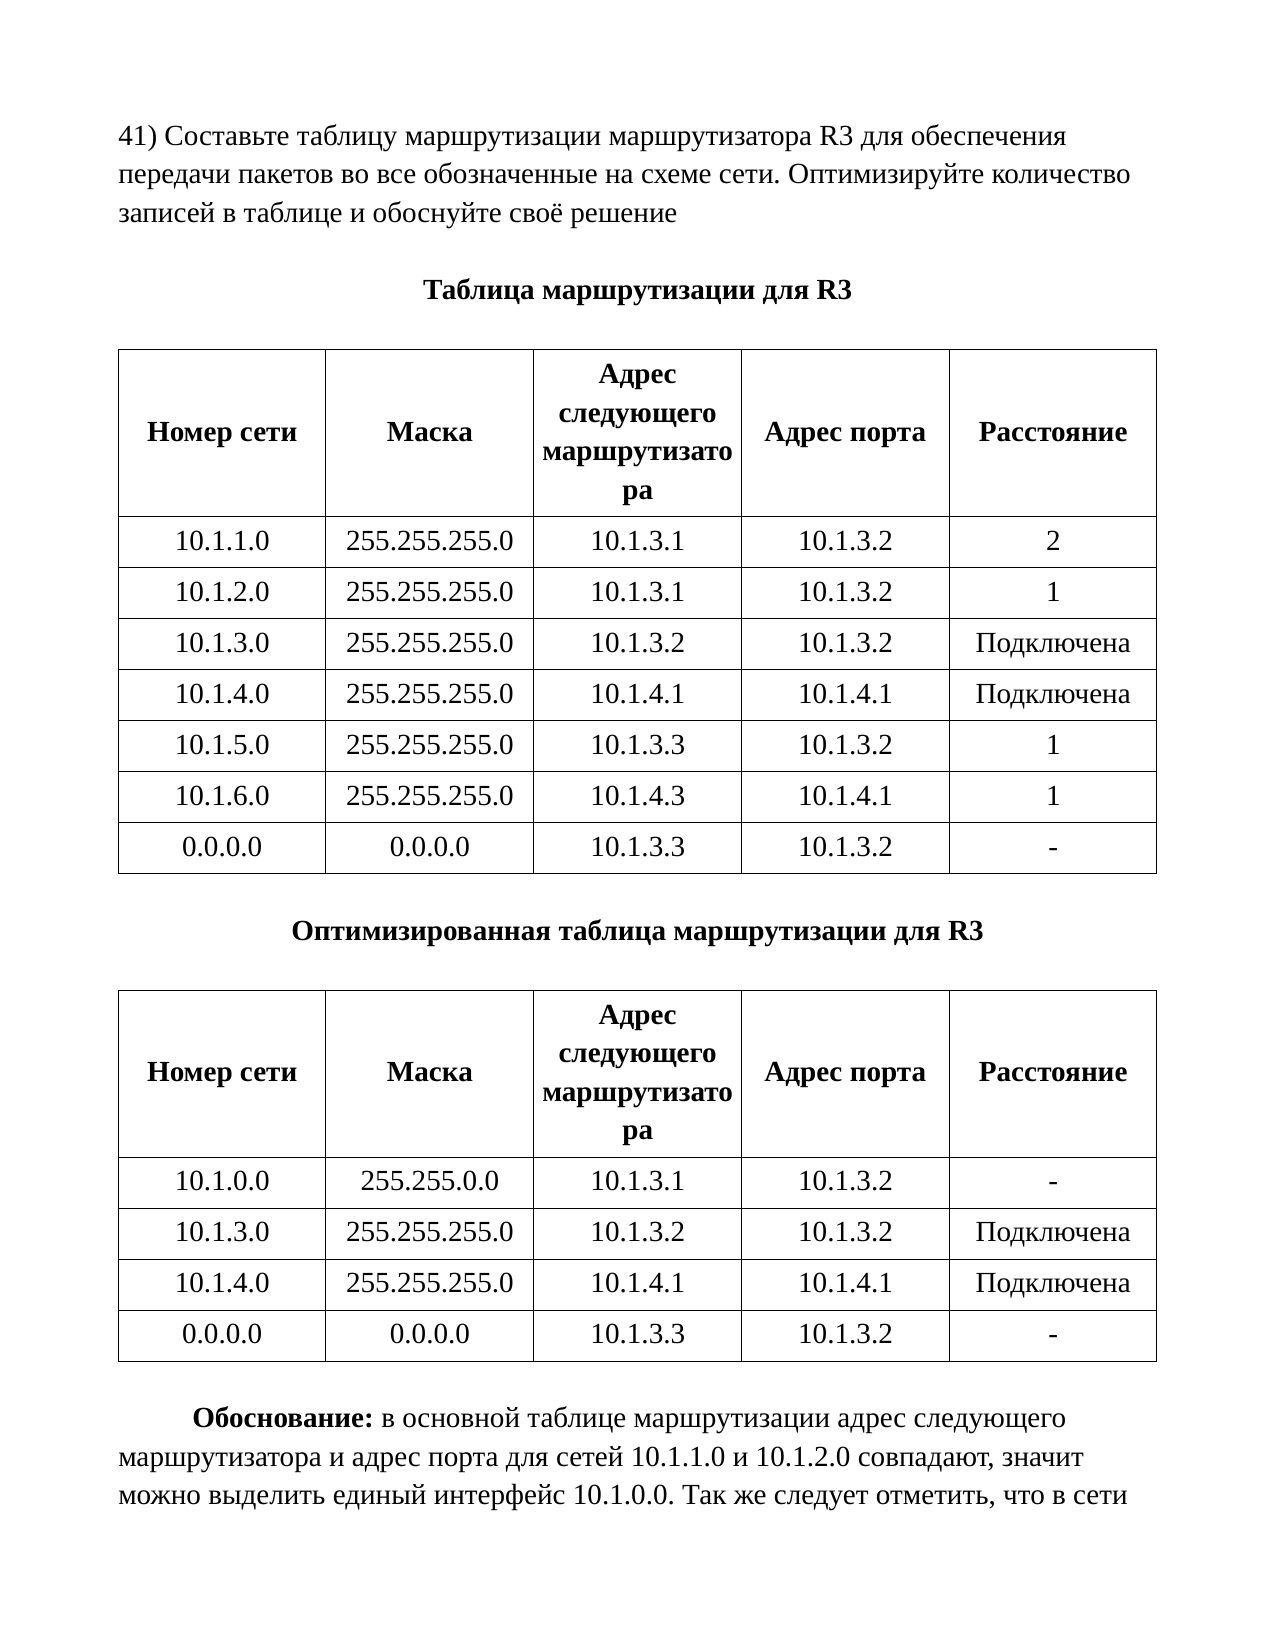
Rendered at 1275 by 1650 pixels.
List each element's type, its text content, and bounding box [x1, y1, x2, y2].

table_cell Подключена [950, 619, 1156, 669]
table_header Расстояние [950, 350, 1156, 516]
table_cell 10.1.6.0 [119, 772, 325, 822]
table_cell 10.1.3.2 [742, 823, 949, 873]
table_cell 1 [950, 772, 1156, 822]
table_cell 255.255.255.0 [326, 619, 533, 669]
table_cell 0.0.0.0 [119, 1311, 325, 1361]
table_cell 10.1.4.1 [534, 1260, 741, 1310]
table_cell 10.1.3.2 [742, 1209, 949, 1259]
text Таблица маршрутизации для R3 [118, 272, 1157, 306]
table_cell 10.1.3.1 [534, 568, 741, 618]
table_cell 1 [950, 568, 1156, 618]
table_cell - [950, 823, 1156, 873]
table_header Расстояние [950, 991, 1156, 1157]
table_header Адрес порта [742, 350, 949, 516]
table_cell 10.1.3.0 [119, 619, 325, 669]
table_cell 10.1.3.2 [742, 1311, 949, 1361]
text Обоснование: в основной таблице маршрутизации адрес следующего маршрутизатора и адрес порта для сетей 10.1.1.0 и 10.1.2.0 совпадают, значит можно выделить единый интерфейс 10.1.0.0. Так же следует отметить, что в сети [118, 1400, 1157, 1511]
table_cell 10.1.3.2 [742, 1158, 949, 1208]
table_cell Подключена [950, 1260, 1156, 1310]
table_cell 255.255.255.0 [326, 568, 533, 618]
table_cell 10.1.3.2 [742, 517, 949, 567]
table_cell 10.1.4.0 [119, 1260, 325, 1310]
table_cell 0.0.0.0 [119, 823, 325, 873]
table_cell 10.1.4.3 [534, 772, 741, 822]
table_cell 255.255.0.0 [326, 1158, 533, 1208]
table_cell 1 [950, 721, 1156, 771]
table_cell 10.1.3.2 [742, 568, 949, 618]
table_cell 10.1.1.0 [119, 517, 325, 567]
table_cell 10.1.3.2 [742, 721, 949, 771]
table_cell 10.1.0.0 [119, 1158, 325, 1208]
table_cell 255.255.255.0 [326, 1260, 533, 1310]
table_cell 10.1.4.0 [119, 670, 325, 720]
table_cell 10.1.4.1 [742, 772, 949, 822]
table_cell 10.1.4.1 [534, 670, 741, 720]
table_cell 10.1.4.1 [742, 1260, 949, 1310]
table_cell 10.1.3.3 [534, 1311, 741, 1361]
table_header Номер сети [119, 350, 325, 516]
table_cell - [950, 1311, 1156, 1361]
text Оптимизированная таблица маршрутизации для R3 [118, 913, 1157, 946]
table_cell 10.1.3.1 [534, 517, 741, 567]
table_cell 10.1.3.2 [742, 619, 949, 669]
table_header Адрес следующего маршрутизатора [534, 350, 741, 516]
table_cell 0.0.0.0 [326, 1311, 533, 1361]
table_cell 10.1.3.2 [534, 619, 741, 669]
table_cell 10.1.3.1 [534, 1158, 741, 1208]
text 41) Cоставьте таблицу маршрутизации маршрутизатора R3 для обеспечения передачи пакетов во все обозначенные на схеме сети. Оптимизируйте количество записей в таблице и обоснуйте своё решение [118, 118, 1157, 229]
table_cell 255.255.255.0 [326, 1209, 533, 1259]
table_header Маска [326, 991, 533, 1157]
table_cell 10.1.3.3 [534, 823, 741, 873]
table_cell 255.255.255.0 [326, 772, 533, 822]
table_cell 10.1.3.2 [534, 1209, 741, 1259]
table_header Маска [326, 350, 533, 516]
table_cell 0.0.0.0 [326, 823, 533, 873]
table_cell 2 [950, 517, 1156, 567]
table_cell - [950, 1158, 1156, 1208]
table_cell 10.1.3.0 [119, 1209, 325, 1259]
table_cell 10.1.4.1 [742, 670, 949, 720]
table_cell 10.1.2.0 [119, 568, 325, 618]
table_cell Подключена [950, 1209, 1156, 1259]
table_header Адрес порта [742, 991, 949, 1157]
table_cell 10.1.5.0 [119, 721, 325, 771]
table_cell 255.255.255.0 [326, 670, 533, 720]
table_cell 255.255.255.0 [326, 721, 533, 771]
table_cell 10.1.3.3 [534, 721, 741, 771]
table_cell 255.255.255.0 [326, 517, 533, 567]
table_header Адрес следующего маршрутизатора [534, 991, 741, 1157]
table_header Номер сети [119, 991, 325, 1157]
table_cell Подключена [950, 670, 1156, 720]
